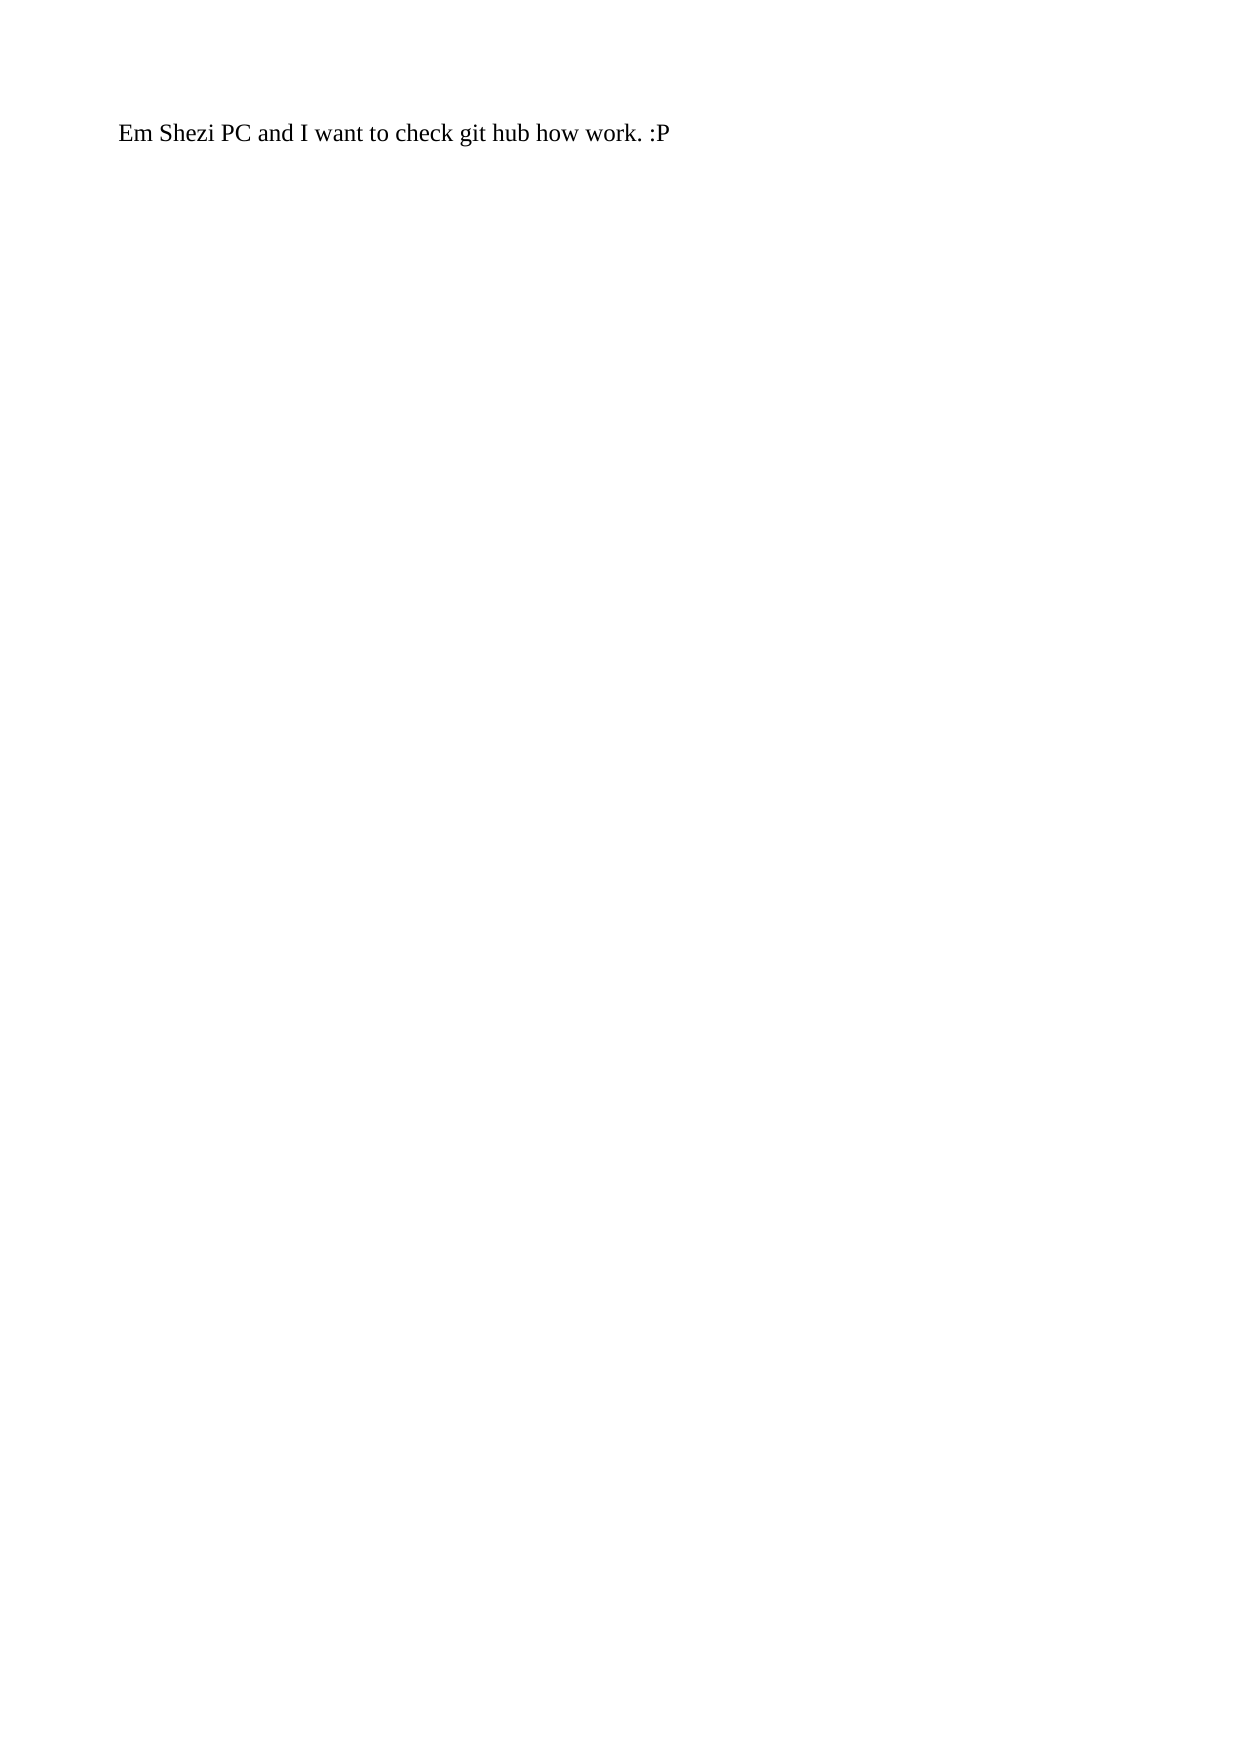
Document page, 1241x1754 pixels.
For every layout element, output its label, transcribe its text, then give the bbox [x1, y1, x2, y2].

text Em Shezi PC and I want to check git hub how work. :P [118, 118, 1122, 147]
